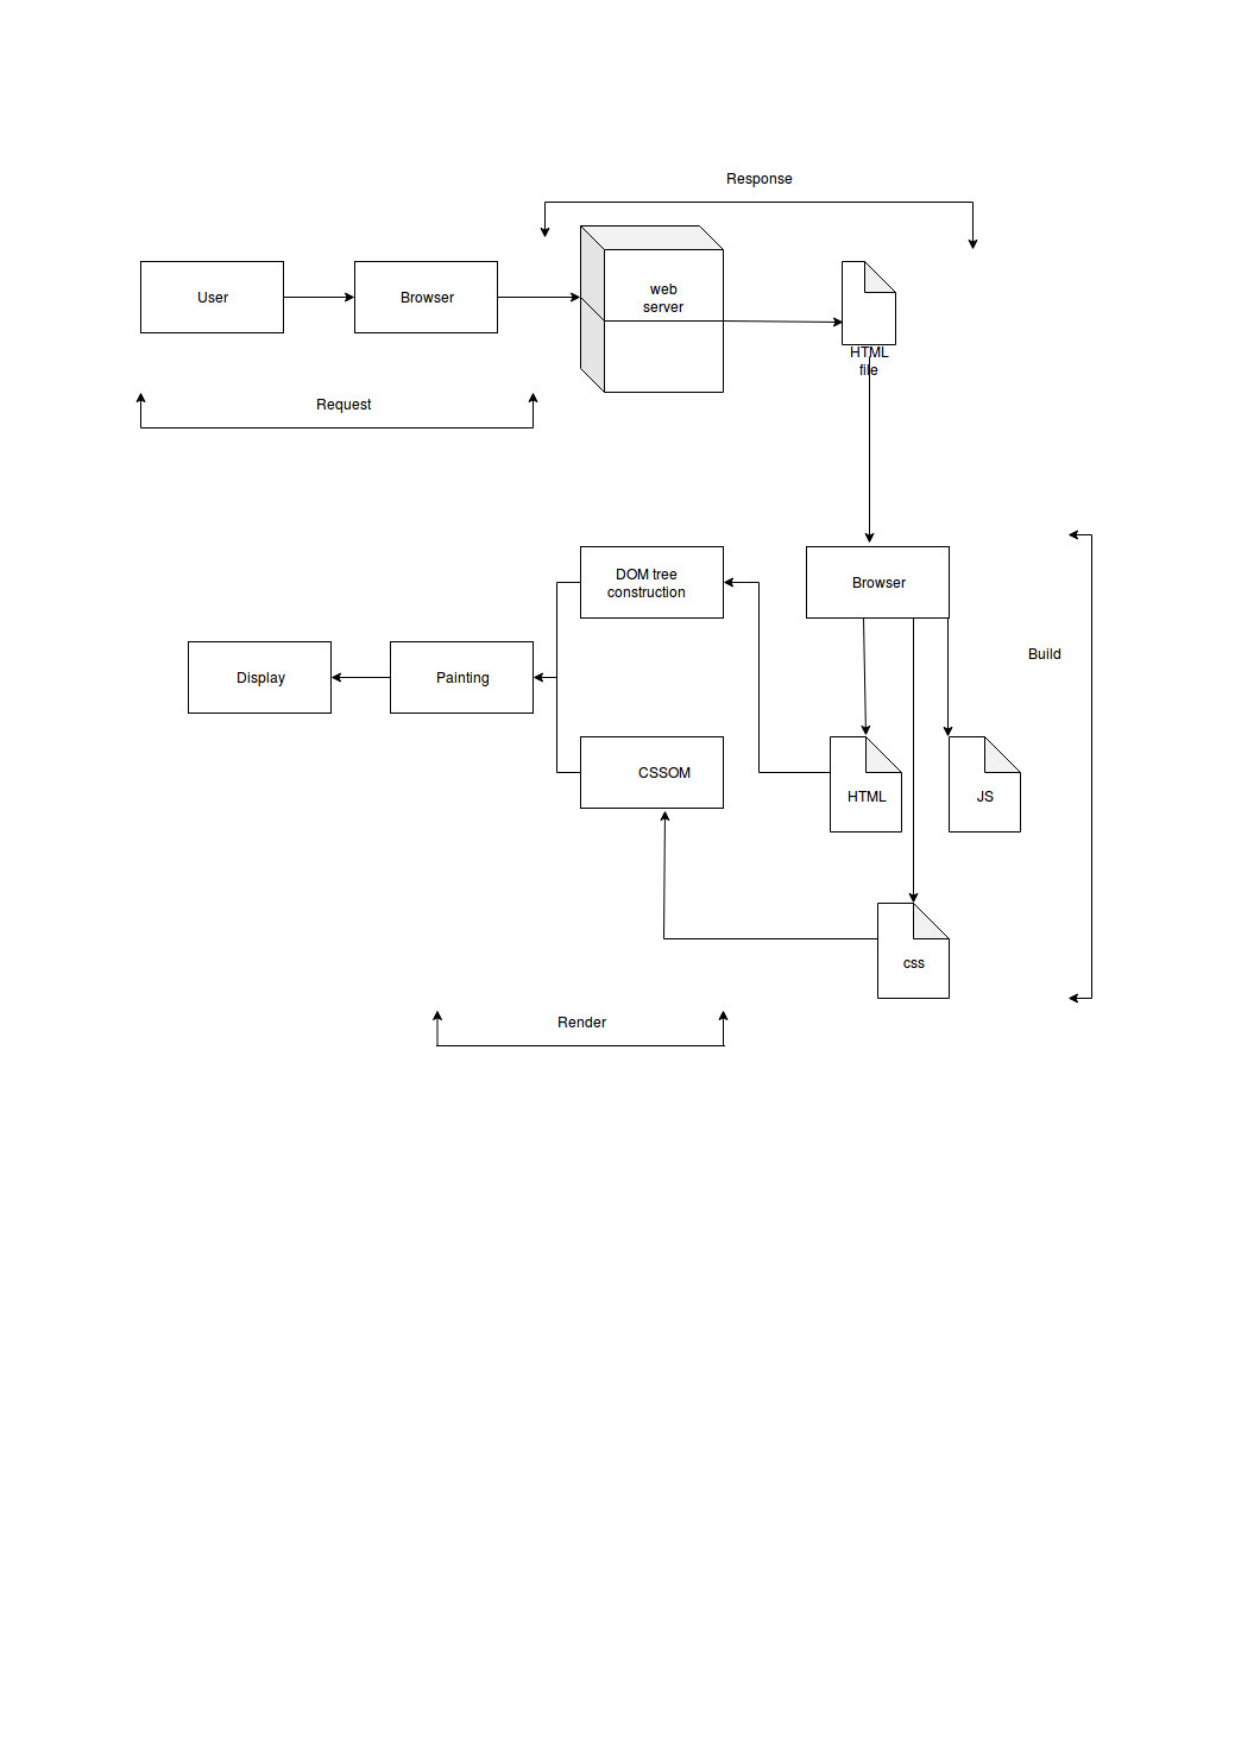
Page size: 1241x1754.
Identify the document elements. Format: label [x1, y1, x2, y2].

picture [132, 166, 1102, 1056]
